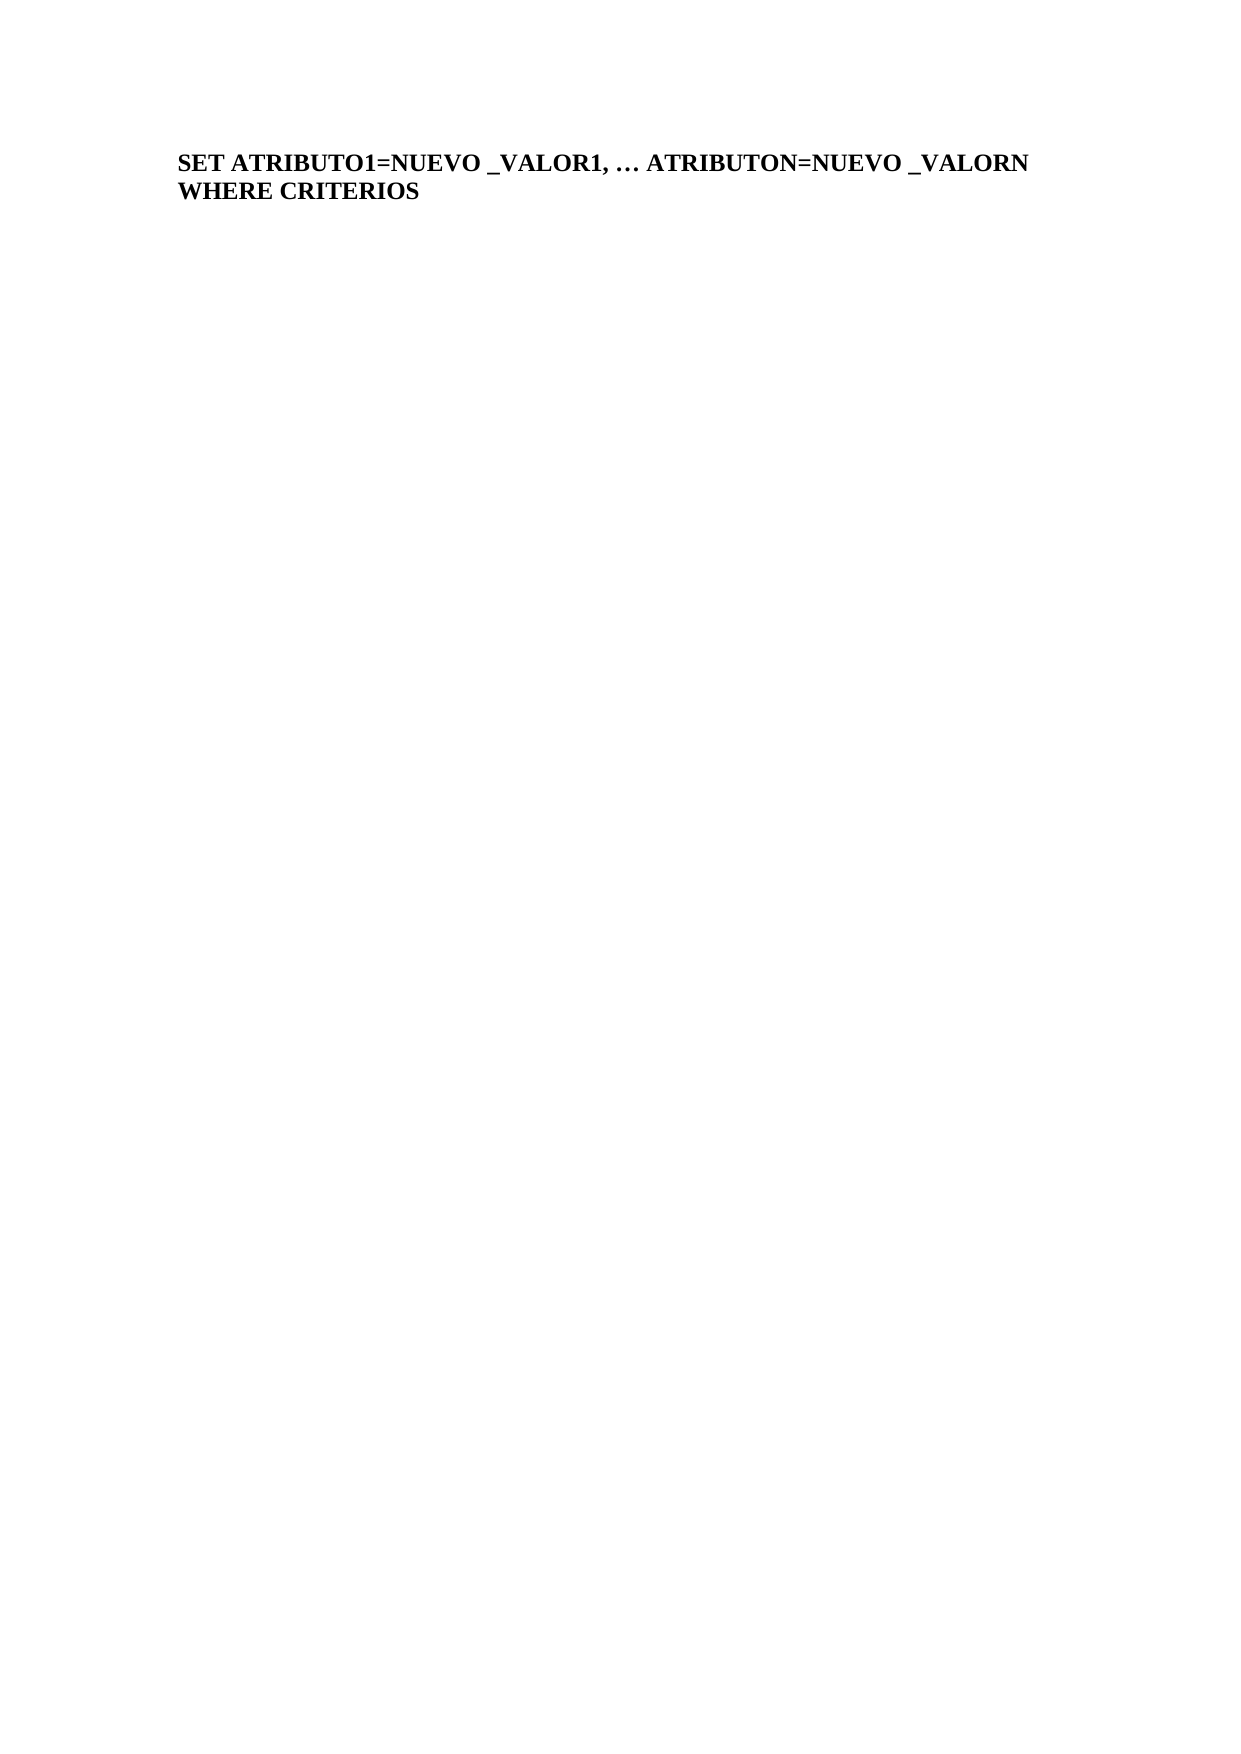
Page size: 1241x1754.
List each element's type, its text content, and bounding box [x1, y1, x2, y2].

text SET ATRIBUTO1=NUEVO _VALOR1, … ATRIBUTON=NUEVO _VALORN [177, 148, 1063, 176]
text WHERE CRITERIOS [177, 176, 1063, 205]
